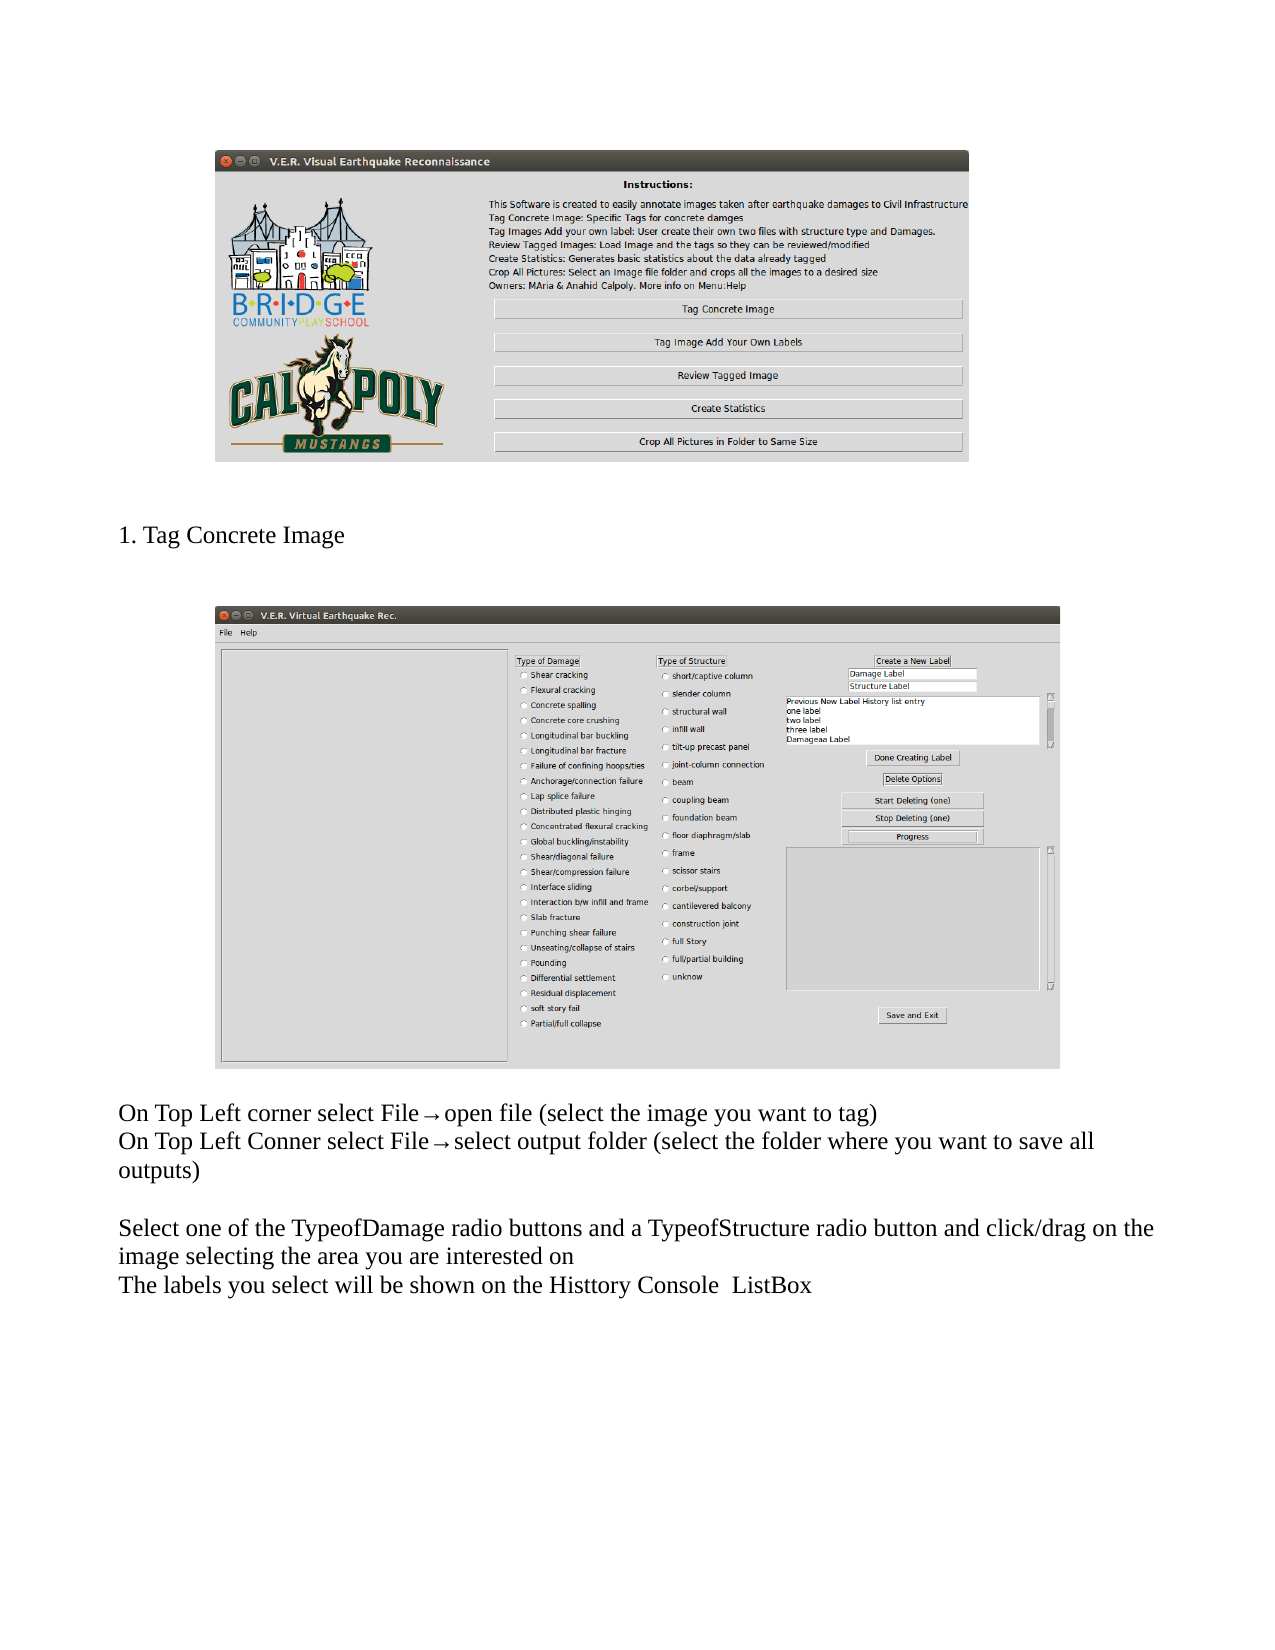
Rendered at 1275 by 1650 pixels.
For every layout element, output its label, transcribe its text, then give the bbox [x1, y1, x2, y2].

picture [215, 150, 969, 462]
text On Top Left Conner select File→select output folder (select the folder where you want to save all outputs) [118, 1126, 1157, 1184]
text Select one of the TypeofDamage radio buttons and a TypeofStructure radio button and click/drag on the image selecting the area you are interested on [118, 1213, 1157, 1270]
text 1. Tag Concrete Image [118, 521, 1157, 549]
picture [215, 606, 1060, 1069]
text On Top Left corner select File→open file (select the image you want to tag) [118, 1098, 1157, 1126]
text The labels you select will be shown on the Histtory Console ListBox [118, 1270, 1157, 1299]
